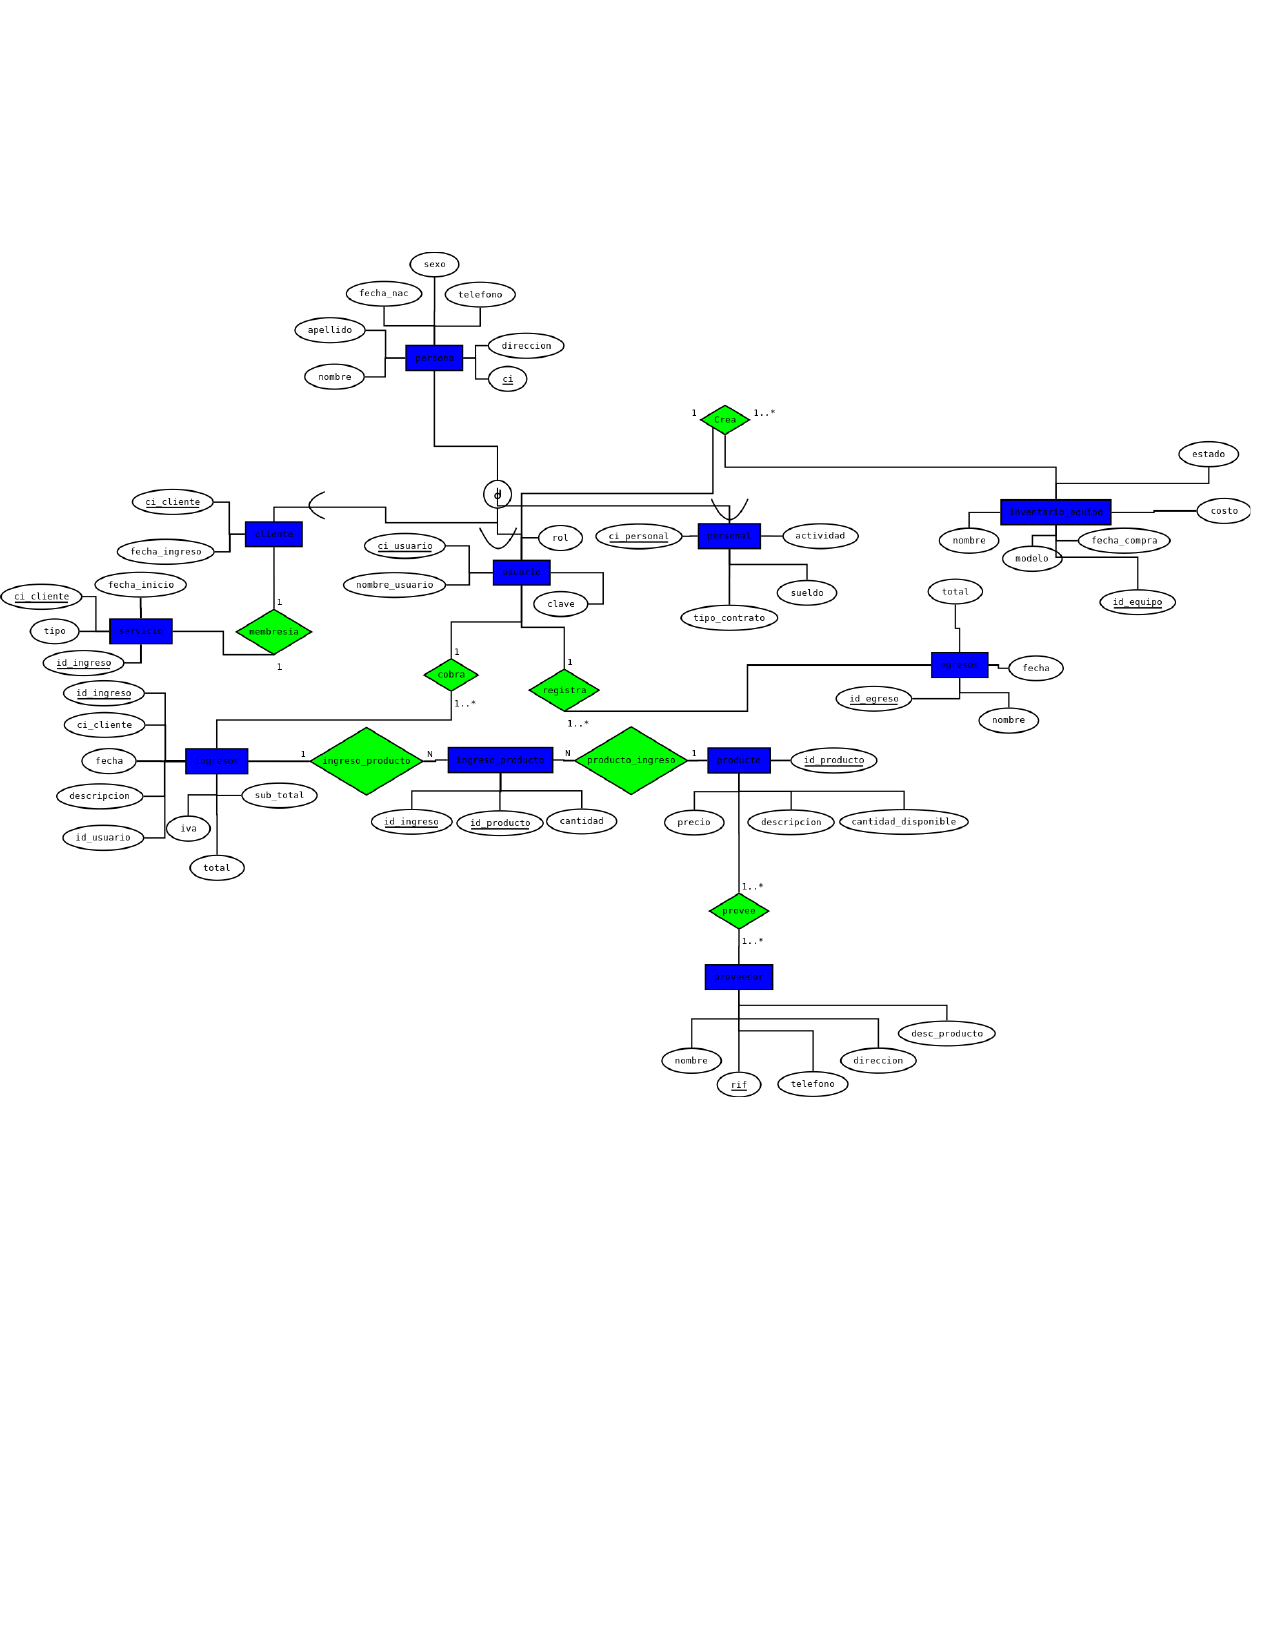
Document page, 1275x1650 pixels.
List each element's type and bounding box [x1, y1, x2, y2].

picture [0, 252, 1251, 1097]
